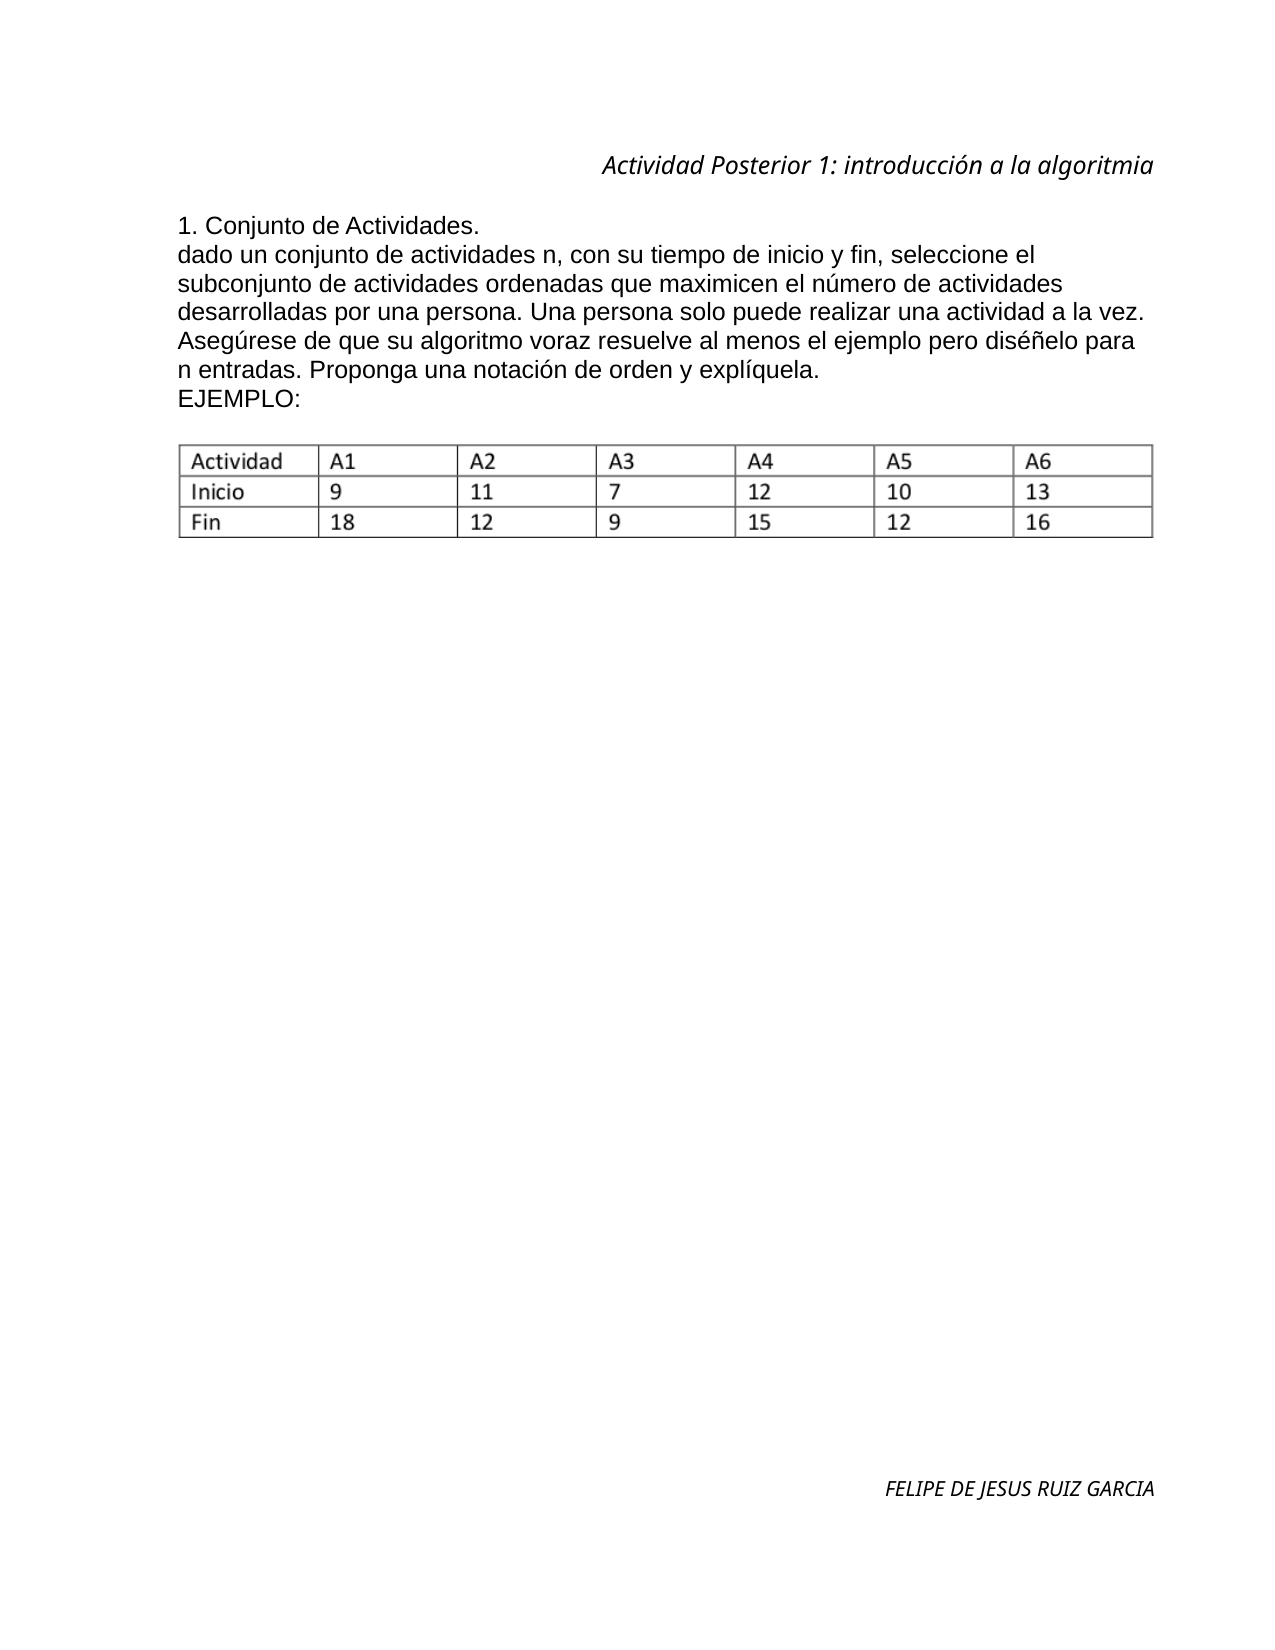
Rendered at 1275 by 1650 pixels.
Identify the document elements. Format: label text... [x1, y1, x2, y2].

picture [177, 441, 1157, 538]
text EJEMPLO: [177, 384, 1157, 412]
text 1. Conjunto de Actividades. [177, 211, 1157, 240]
text dado un conjunto de actividades n, con su tiempo de inicio y fin, seleccione el subconjunto de actividades ordenadas que maximicen el número de actividades desarrolladas por una persona. Una persona solo puede realizar una actividad a la vez. Asegúrese de que su algoritmo voraz resuelve al menos el ejemplo pero diséñelo para n entradas. Proponga una notación de orden y explíquela. [177, 240, 1157, 384]
